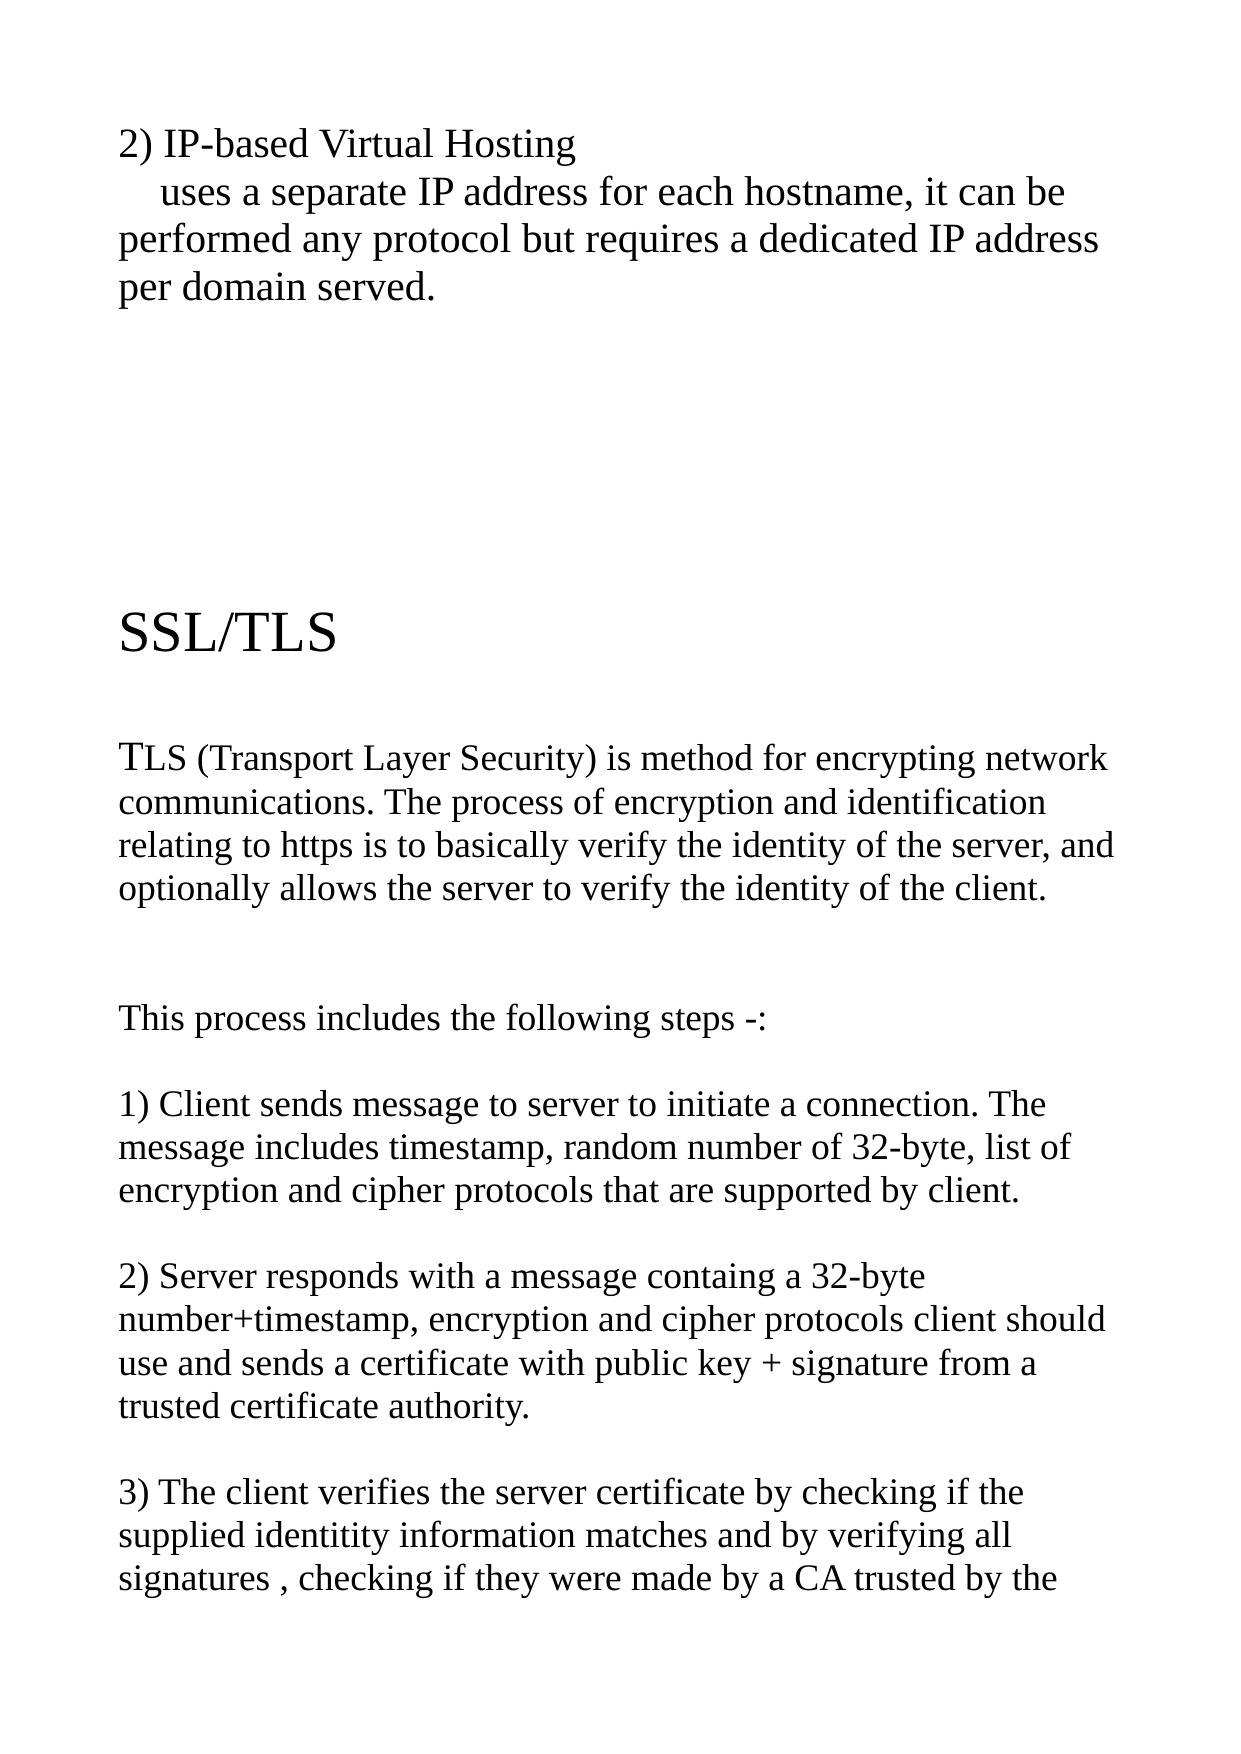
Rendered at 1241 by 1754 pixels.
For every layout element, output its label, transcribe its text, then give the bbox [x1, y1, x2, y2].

text 2) Server responds with a message containg a 32-byte number+timestamp, encryption and cipher protocols client should use and sends a certificate with public key + signature from a trusted certificate authority. [118, 1254, 1122, 1426]
text 3) The client verifies the server certificate by checking if the supplied identitity information matches and by verifying all signatures , checking if they were made by a CA trusted by the [118, 1469, 1122, 1599]
text SSL/TLS [118, 597, 1122, 664]
text 2) IP-based Virtual Hosting [118, 118, 1122, 166]
text 1) Client sends message to server to initiate a connection. The message includes timestamp, random number of 32-byte, list of encryption and cipher protocols that are supported by client. [118, 1081, 1122, 1211]
text uses a separate IP address for each hostname, it can be performed any protocol but requires a dedicated IP address per domain served. [118, 166, 1122, 310]
text This process includes the following steps -: [118, 995, 1122, 1038]
text TLS (Transport Layer Security) is method for encrypting network communications. The process of encryption and identification relating to https is to basically verify the identity of the server, and optionally allows the server to verify the identity of the client. [118, 731, 1122, 909]
